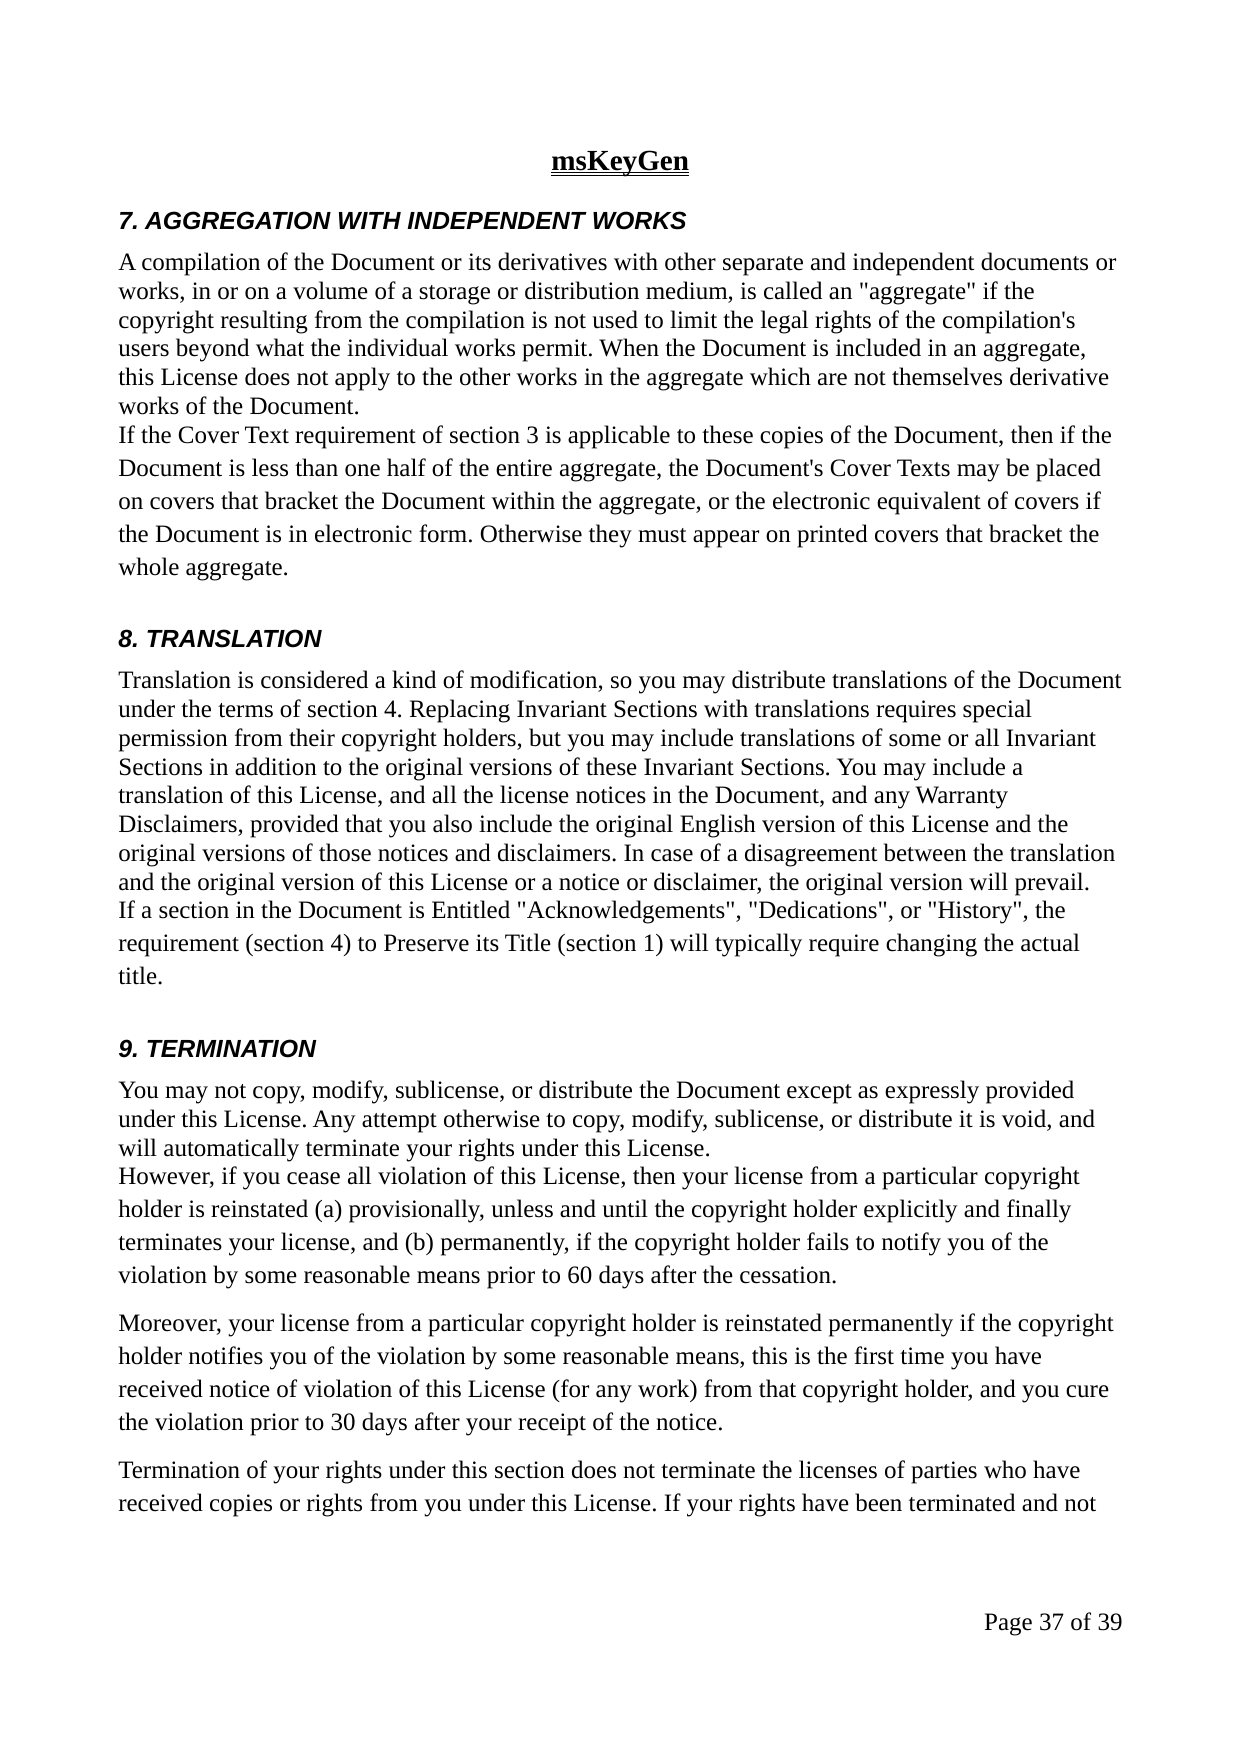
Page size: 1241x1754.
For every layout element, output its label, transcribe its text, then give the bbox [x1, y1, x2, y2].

subtitle 8. TRANSLATION [118, 624, 1122, 653]
text Translation is considered a kind of modification, so you may distribute translations of the Document under the terms of section 4. Replacing Invariant Sections with translations requires special permission from their copyright holders, but you may include translations of some or all Invariant Sections in addition to the original versions of these Invariant Sections. You may include a translation of this License, and all the license notices in the Document, and any Warranty Disclaimers, provided that you also include the original English version of this License and the original versions of those notices and disclaimers. In case of a disagreement between the translation and the original version of this License or a notice or disclaimer, the original version will prevail. [118, 665, 1122, 895]
subtitle 7. AGGREGATION WITH INDEPENDENT WORKS [118, 206, 1122, 235]
text However, if you cease all violation of this License, then your license from a particular copyright holder is reinstated (a) provisionally, unless and until the copyright holder explicitly and finally terminates your license, and (b) permanently, if the copyright holder fails to notify you of the violation by some reasonable means prior to 60 days after the cessation. [118, 1161, 1122, 1289]
text If the Cover Text requirement of section 3 is applicable to these copies of the Document, then if the Document is less than one half of the entire aggregate, the Document's Cover Texts may be placed on covers that bracket the Document within the aggregate, or the electronic equivalent of covers if the Document is in electronic form. Otherwise they must appear on printed covers that bracket the whole aggregate. [118, 420, 1122, 581]
text If a section in the Document is Entitled "Acknowledgements", "Dedications", or "History", the requirement (section 4) to Preserve its Title (section 1) will typically require changing the actual title. [118, 895, 1122, 990]
text A compilation of the Document or its derivatives with other separate and independent documents or works, in or on a volume of a storage or distribution medium, is called an "aggregate" if the copyright resulting from the compilation is not used to limit the legal rights of the compilation's users beyond what the individual works permit. When the Document is included in an aggregate, this License does not apply to the other works in the aggregate which are not themselves derivative works of the Document. [118, 247, 1122, 420]
text Termination of your rights under this section does not terminate the licenses of parties who have received copies or rights from you under this License. If your rights have been terminated and not [118, 1455, 1122, 1516]
text You may not copy, modify, sublicense, or distribute the Document except as expressly provided under this License. Any attempt otherwise to copy, modify, sublicense, or distribute it is void, and will automatically terminate your rights under this License. [118, 1075, 1122, 1161]
text Moreover, your license from a particular copyright holder is reinstated permanently if the copyright holder notifies you of the violation by some reasonable means, this is the first time you have received notice of violation of this License (for any work) from that copyright holder, and you cure the violation prior to 30 days after your receipt of the notice. [118, 1308, 1122, 1436]
subtitle 9. TERMINATION [118, 1034, 1122, 1063]
